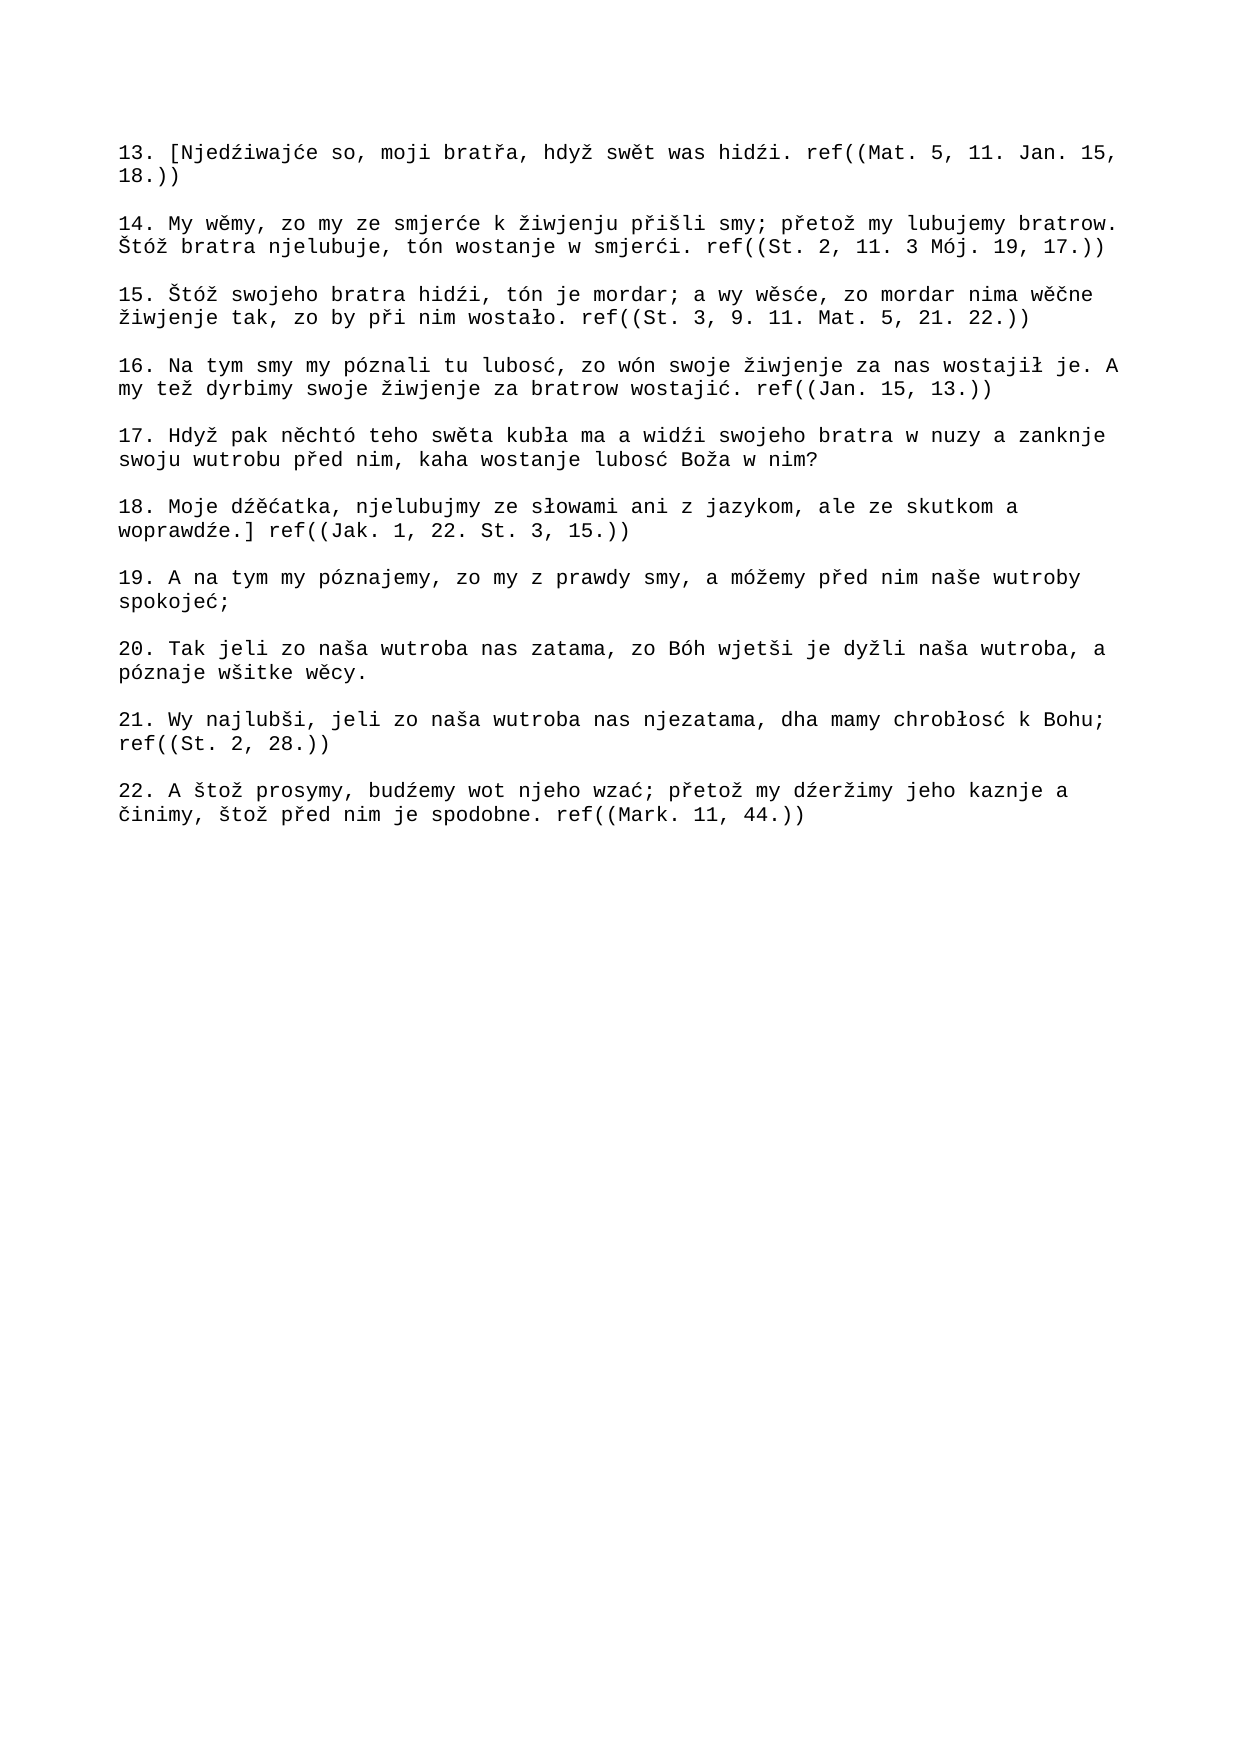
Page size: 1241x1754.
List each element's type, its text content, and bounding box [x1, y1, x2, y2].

text 14. My wěmy, zo my ze smjerće k žiwjenju přišli smy; přetož my lubujemy bratrow. Štóž bratra njelubuje, tón wostanje w smjerći. ref((St. 2, 11. 3 Mój. 19, 17.)) [118, 213, 1122, 260]
text 13. [Njedźiwajće so, moji bratřa, hdyž swět was hidźi. ref((Mat. 5, 11. Jan. 15, 18.)) [118, 142, 1122, 189]
text 15. Štóž swojeho bratra hidźi, tón je mordar; a wy wěsće, zo mordar nima wěčne žiwjenje tak, zo by při nim wostało. ref((St. 3, 9. 11. Mat. 5, 21. 22.)) [118, 284, 1122, 331]
text 18. Moje dźěćatka, njelubujmy ze słowami ani z jazykom, ale ze skutkom a woprawdźe.] ref((Jak. 1, 22. St. 3, 15.)) [118, 496, 1122, 544]
text 17. Hdyž pak něchtó teho swěta kubła ma a widźi swojeho bratra w nuzy a zanknje swoju wutrobu před nim, kaha wostanje lubosć Boža w nim? [118, 426, 1122, 473]
text 20. Tak jeli zo naša wutroba nas zatama, zo Bóh wjetši je dyžli naša wutroba, a póznaje wšitke wěcy. [118, 638, 1122, 686]
text 19. A na tym my póznajemy, zo my z prawdy smy, a móžemy před nim naše wutroby spokojeć; [118, 567, 1122, 615]
text 21. Wy najlubši, jeli zo naša wutroba nas njezatama, dha mamy chrobłosć k Bohu; ref((St. 2, 28.)) [118, 709, 1122, 757]
text 22. A štož prosymy, budźemy wot njeho wzać; přetož my dźeržimy jeho kaznje a činimy, štož před nim je spodobne. ref((Mark. 11, 44.)) [118, 780, 1122, 827]
text 16. Na tym smy my póznali tu lubosć, zo wón swoje žiwjenje za nas wostajił je. A my tež dyrbimy swoje žiwjenje za bratrow wostajić. ref((Jan. 15, 13.)) [118, 354, 1122, 402]
